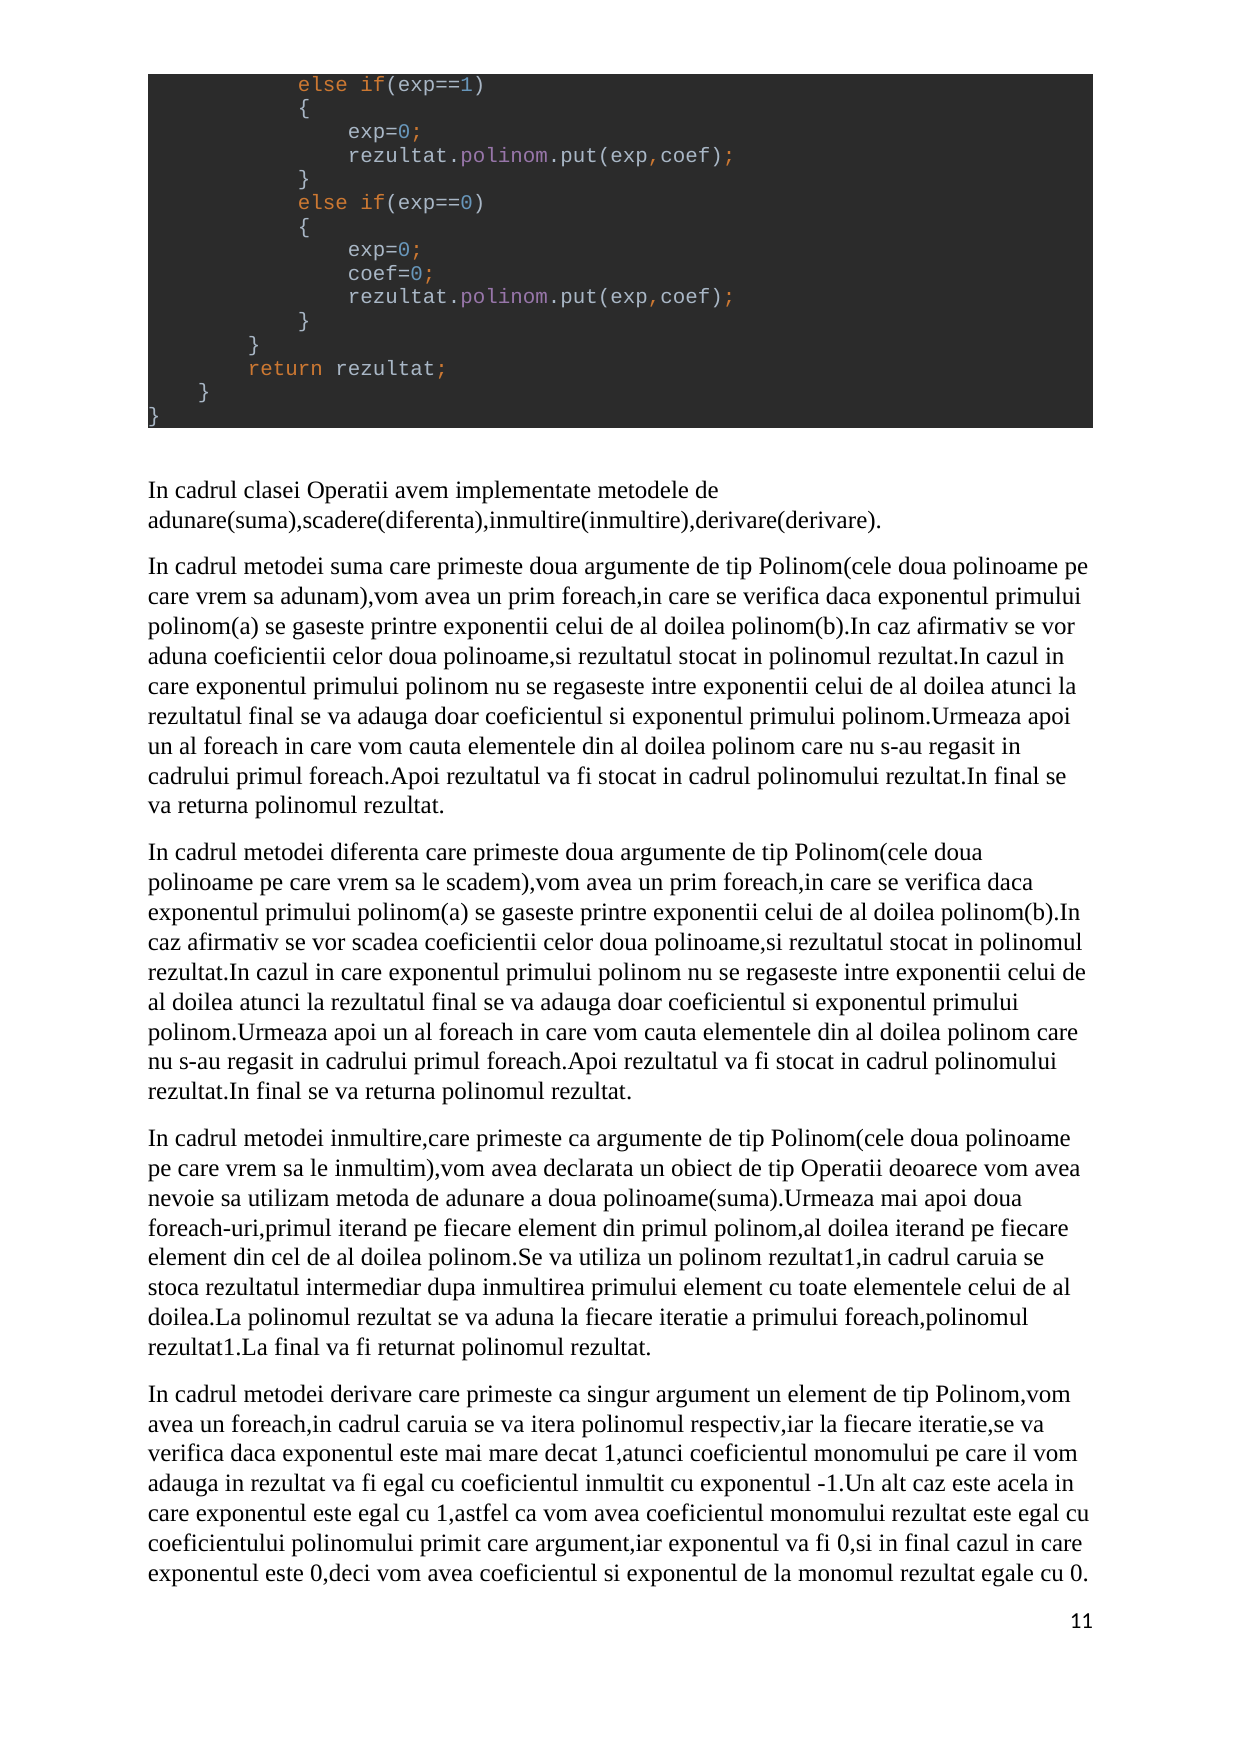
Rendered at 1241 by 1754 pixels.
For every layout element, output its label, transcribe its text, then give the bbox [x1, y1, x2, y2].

text In cadrul clasei Operatii avem implementate metodele de adunare(suma),scadere(diferenta),inmultire(inmultire),derivare(derivare). [148, 475, 1093, 534]
text In cadrul metodei inmultire,care primeste ca argumente de tip Polinom(cele doua polinoame pe care vrem sa le inmultim),vom avea declarata un obiect de tip Operatii deoarece vom avea nevoie sa utilizam metoda de adunare a doua polinoame(suma).Urmeaza mai apoi doua foreach-uri,primul iterand pe fiecare element din primul polinom,al doilea iterand pe fiecare element din cel de al doilea polinom.Se va utiliza un polinom rezultat1,in cadrul caruia se stoca rezultatul intermediar dupa inmultirea primului element cu toate elementele celui de al doilea.La polinomul rezultat se va aduna la fiecare iteratie a primului foreach,polinomul rezultat1.La final va fi returnat polinomul rezultat. [148, 1123, 1093, 1361]
text else if(exp==1) { exp=0; rezultat.polinom.put(exp,coef); } else if(exp==0) { exp=0; coef=0; rezultat.polinom.put(exp,coef); } } return rezultat; } } [148, 74, 1093, 428]
text In cadrul metodei derivare care primeste ca singur argument un element de tip Polinom,vom avea un foreach,in cadrul caruia se va itera polinomul respectiv,iar la fiecare iteratie,se va verifica daca exponentul este mai mare decat 1,atunci coeficientul monomului pe care il vom adauga in rezultat va fi egal cu coeficientul inmultit cu exponentul -1.Un alt caz este acela in care exponentul este egal cu 1,astfel ca vom avea coeficientul monomului rezultat este egal cu coeficientului polinomului primit care argument,iar exponentul va fi 0,si in final cazul in care exponentul este 0,deci vom avea coeficientul si exponentul de la monomul rezultat egale cu 0. [148, 1379, 1093, 1587]
text In cadrul metodei diferenta care primeste doua argumente de tip Polinom(cele doua polinoame pe care vrem sa le scadem),vom avea un prim foreach,in care se verifica daca exponentul primului polinom(a) se gaseste printre exponentii celui de al doilea polinom(b).In caz afirmativ se vor scadea coeficientii celor doua polinoame,si rezultatul stocat in polinomul rezultat.In cazul in care exponentul primului polinom nu se regaseste intre exponentii celui de al doilea atunci la rezultatul final se va adauga doar coeficientul si exponentul primului polinom.Urmeaza apoi un al foreach in care vom cauta elementele din al doilea polinom care nu s-au regasit in cadrului primul foreach.Apoi rezultatul va fi stocat in cadrul polinomului rezultat.In final se va returna polinomul rezultat. [148, 837, 1093, 1105]
text In cadrul metodei suma care primeste doua argumente de tip Polinom(cele doua polinoame pe care vrem sa adunam),vom avea un prim foreach,in care se verifica daca exponentul primului polinom(a) se gaseste printre exponentii celui de al doilea polinom(b).In caz afirmativ se vor aduna coeficientii celor doua polinoame,si rezultatul stocat in polinomul rezultat.In cazul in care exponentul primului polinom nu se regaseste intre exponentii celui de al doilea atunci la rezultatul final se va adauga doar coeficientul si exponentul primului polinom.Urmeaza apoi un al foreach in care vom cauta elementele din al doilea polinom care nu s-au regasit in cadrului primul foreach.Apoi rezultatul va fi stocat in cadrul polinomului rezultat.In final se va returna polinomul rezultat. [148, 551, 1093, 819]
